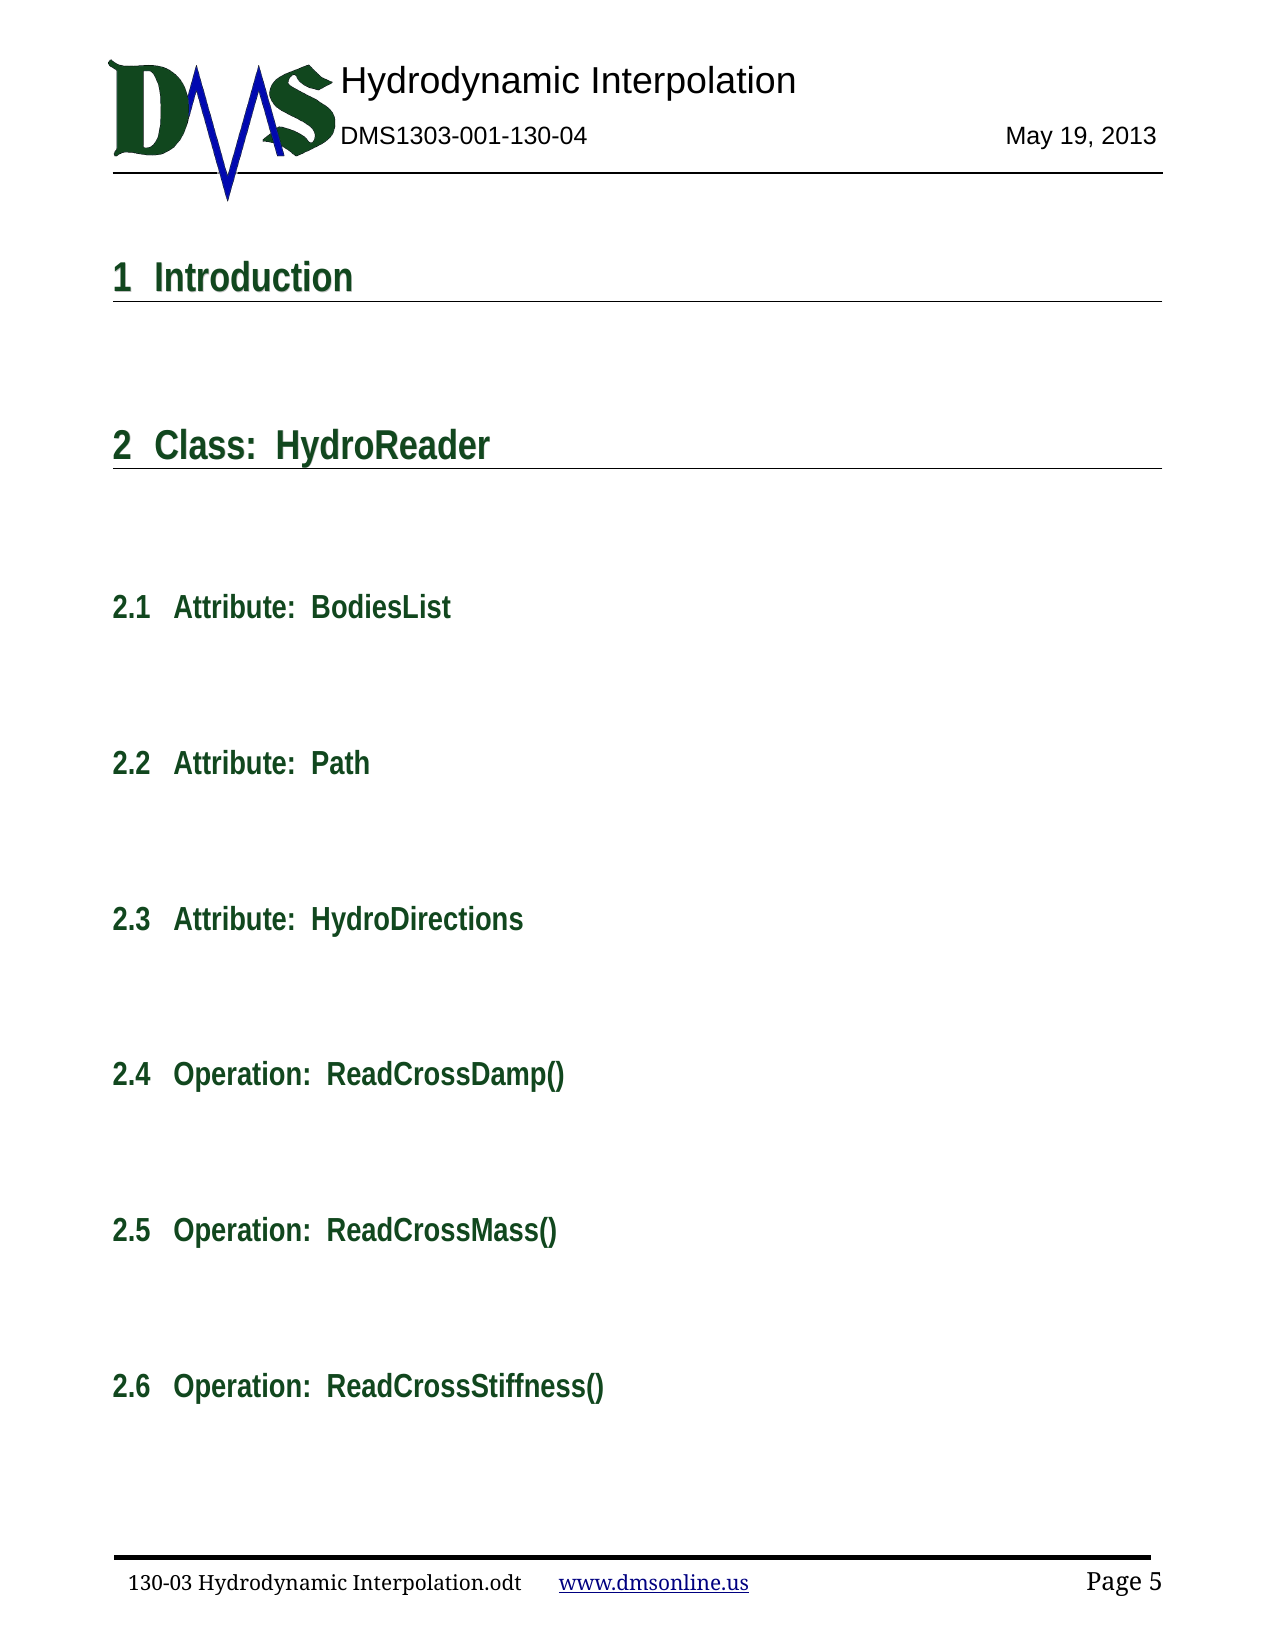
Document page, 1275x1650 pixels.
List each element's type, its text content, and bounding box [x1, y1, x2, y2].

subtitle Operation: readCrossDamp() [112, 1055, 1162, 1093]
subtitle Attribute: Path [112, 743, 1162, 781]
subtitle Introduction [112, 253, 1162, 302]
subtitle Attribute: bodiesList [112, 587, 1162, 626]
subtitle Operation: readCrossStiffness() [112, 1366, 1162, 1404]
subtitle Attribute: hydroDirections [112, 899, 1162, 937]
subtitle Operation: readCrossMass() [112, 1210, 1162, 1249]
subtitle Class: hydroReader [112, 420, 1162, 469]
picture [105, 56, 338, 204]
